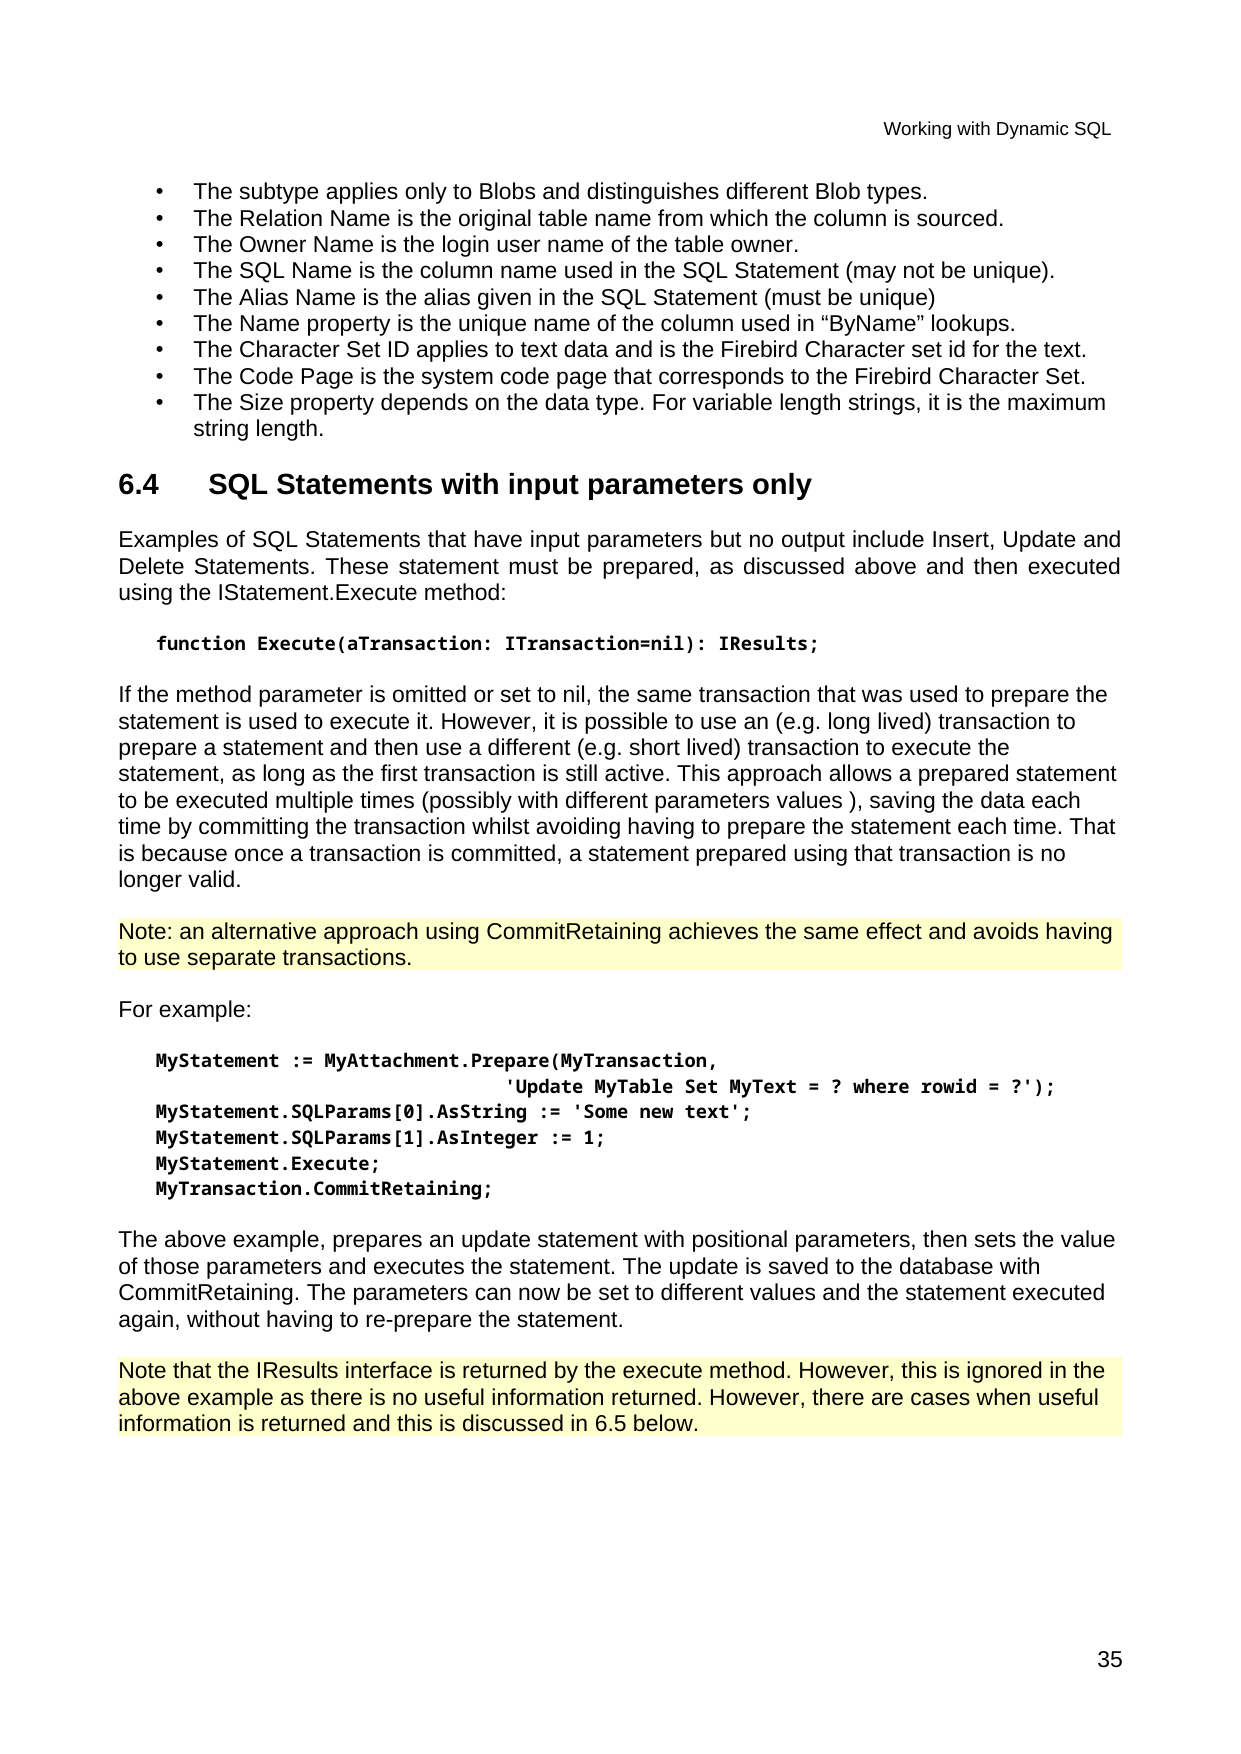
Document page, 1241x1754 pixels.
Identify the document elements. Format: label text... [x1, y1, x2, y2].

text For example: [118, 996, 1122, 1022]
list The Relation Name is the original table name from which the column is sourced. [156, 204, 1122, 231]
list The Alias Name is the alias given in the SQL Statement (must be unique) [156, 283, 1122, 310]
subtitle SQL Statements with input parameters only [118, 467, 1122, 501]
text function Execute(aTransaction: ITransaction=nil): IResults; [156, 630, 1122, 656]
text MyStatement.Execute; [156, 1150, 1122, 1175]
text Note: an alternative approach using CommitRetaining achieves the same effect and avoids having to use separate transactions. [118, 918, 1122, 970]
list The Code Page is the system code page that corresponds to the Firebird Character Set. [156, 363, 1122, 389]
text Examples of SQL Statements that have input parameters but no output include Insert, Update and Delete Statements. These statement must be prepared, as discussed above and then executed using the IStatement.Execute method: [118, 526, 1122, 605]
text Note that the IResults interface is returned by the execute method. However, this is ignored in the above example as there is no useful information returned. However, there are cases when useful information is returned and this is discussed in 6.5 below. [118, 1357, 1122, 1436]
list The Character Set ID applies to text data and is the Firebird Character set id for the text. [156, 336, 1122, 363]
text MyStatement.SQLParams[1].AsInteger := 1; [156, 1124, 1122, 1150]
list The Name property is the unique name of the column used in “ByName” lookups. [156, 310, 1122, 336]
text MyStatement := MyAttachment.Prepare(MyTransaction, [156, 1048, 1122, 1073]
text If the method parameter is omitted or set to nil, the same transaction that was used to prepare the statement is used to execute it. However, it is possible to use an (e.g. long lived) transaction to prepare a statement and then use a different (e.g. short lived) transaction to execute the statement, as long as the first transaction is still active. This approach allows a prepared statement to be executed multiple times (possibly with different parameters values ), saving the data each time by committing the transaction whilst avoiding having to prepare the statement each time. That is because once a transaction is committed, a statement prepared using that transaction is no longer valid. [118, 681, 1122, 892]
list The Owner Name is the login user name of the table owner. [156, 231, 1122, 257]
text MyTransaction.CommitRetaining; [156, 1175, 1122, 1201]
text MyStatement.SQLParams[0].AsString := 'Some new text'; [156, 1099, 1122, 1124]
list The Size property depends on the data type. For variable length strings, it is the maximum string length. [156, 389, 1122, 442]
text The above example, prepares an update statement with positional parameters, then sets the value of those parameters and executes the statement. The update is saved to the database with CommitRetaining. The parameters can now be set to different values and the statement executed again, without having to re-prepare the statement. [118, 1226, 1122, 1332]
text 'Update MyTable Set MyText = ? where rowid = ?'); [156, 1073, 1122, 1099]
list The subtype applies only to Blobs and distinguishes different Blob types. [156, 178, 1122, 204]
list The SQL Name is the column name used in the SQL Statement (may not be unique). [156, 257, 1122, 283]
